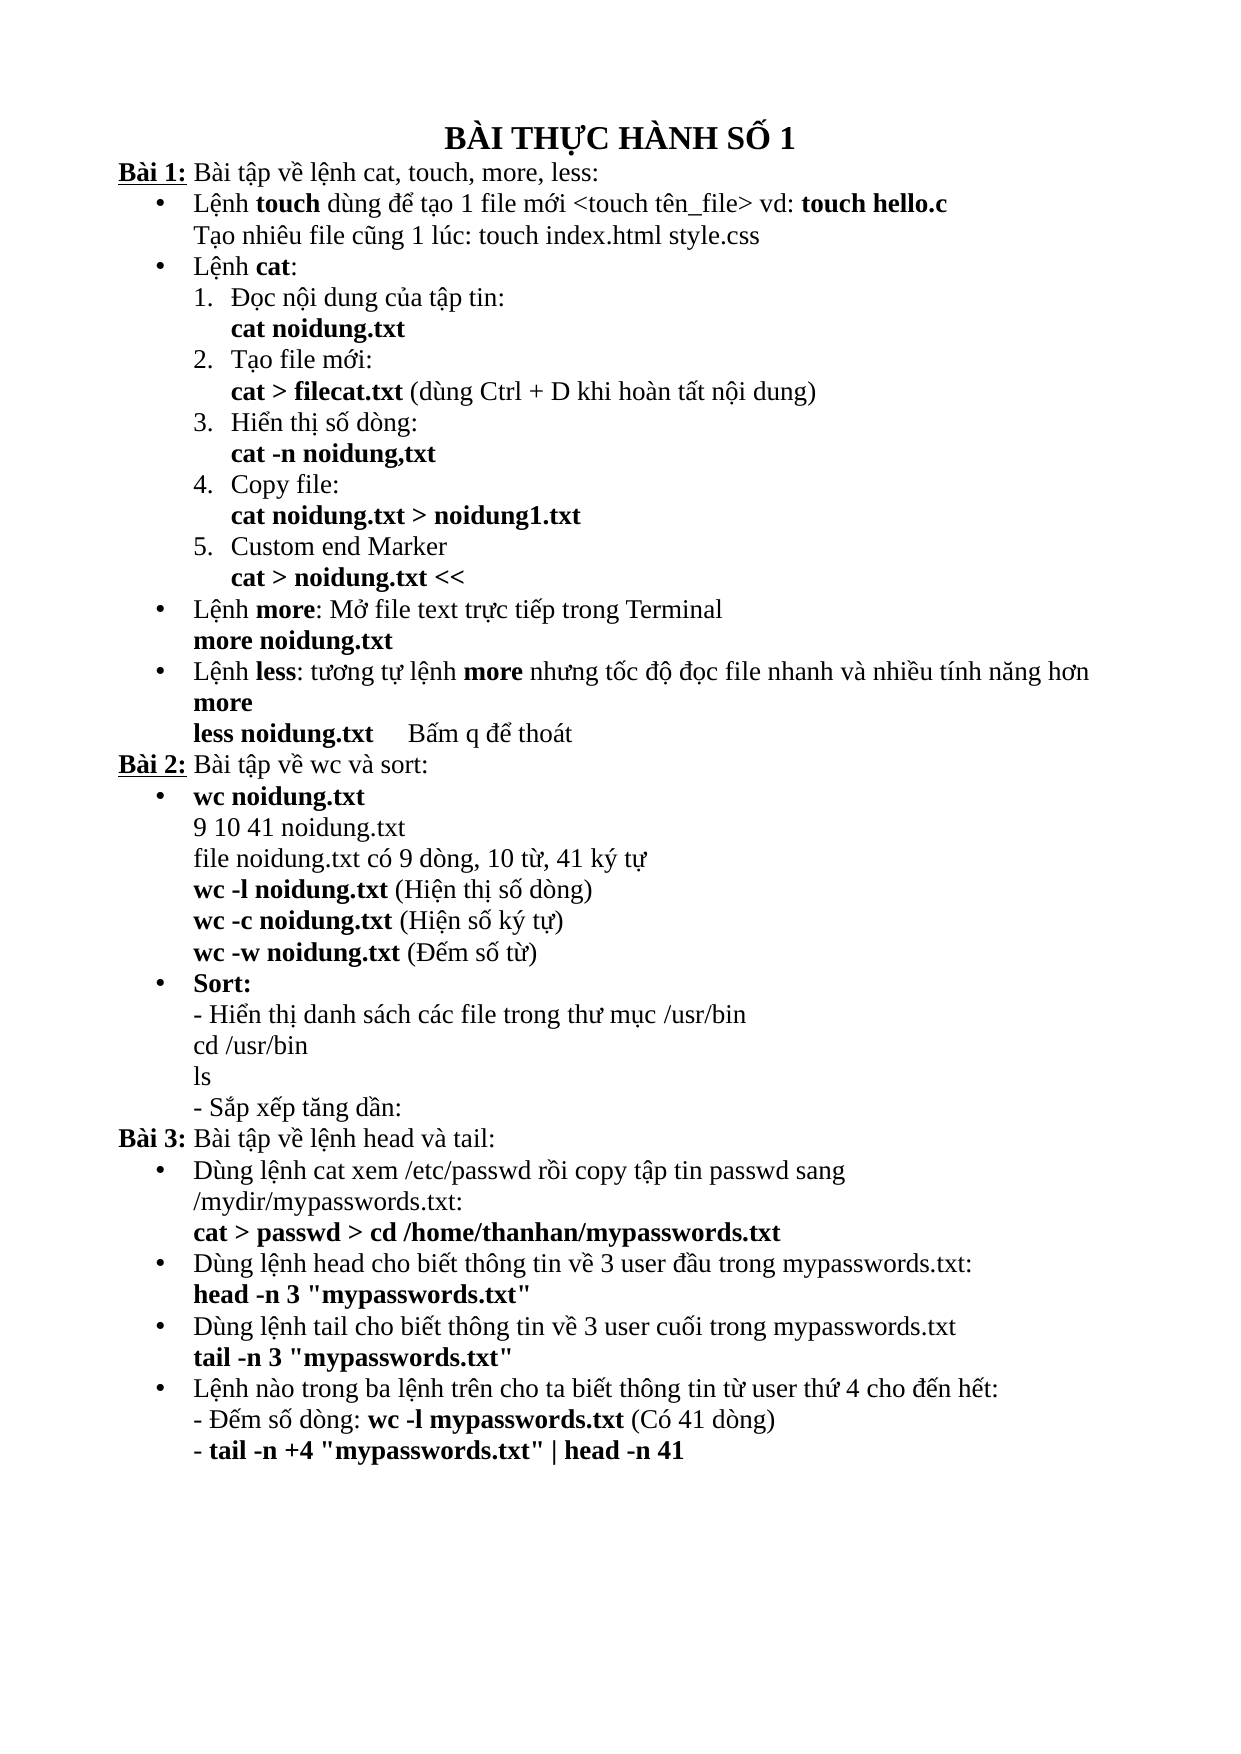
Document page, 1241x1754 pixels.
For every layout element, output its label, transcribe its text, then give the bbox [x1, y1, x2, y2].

list cat noidung.txt [193, 312, 1122, 343]
list wc -c noidung.txt (Hiện số ký tự) [156, 904, 1122, 936]
list Hiển thị số dòng: [193, 406, 1122, 437]
list wc -l noidung.txt (Hiện thị số dòng) [156, 873, 1122, 904]
list wc -w noidung.txt (Đếm số từ) [156, 936, 1122, 967]
list Lệnh nào trong ba lệnh trên cho ta biết thông tin từ user thứ 4 cho đến hết: [156, 1372, 1122, 1403]
list ls [156, 1060, 1122, 1091]
list Tạo nhiêu file cũng 1 lúc: touch index.html style.css [156, 219, 1122, 250]
list less noidung.txt Bấm q để thoát [156, 717, 1122, 749]
text Bài 2: Bài tập về wc và sort: [118, 749, 1122, 780]
list - tail -n +4 "mypasswords.txt" | head -n 41 [156, 1434, 1122, 1466]
list Dùng lệnh head cho biết thông tin về 3 user đầu trong mypasswords.txt: [156, 1247, 1122, 1278]
list Tạo file mới: [193, 343, 1122, 375]
list cat > noidung.txt << [193, 562, 1122, 593]
list 9 10 41 noidung.txt [156, 811, 1122, 842]
list - Hiển thị danh sách các file trong thư mục /usr/bin [156, 998, 1122, 1029]
list file noidung.txt có 9 dòng, 10 từ, 41 ký tự [156, 842, 1122, 873]
list - Sắp xếp tăng dần: [156, 1091, 1122, 1123]
list Đọc nội dung của tập tin: [193, 281, 1122, 312]
list - Đếm số dòng: wc -l mypasswords.txt (Có 41 dòng) [156, 1403, 1122, 1434]
list Dùng lệnh cat xem /etc/passwd rồi copy tập tin passwd sang /mydir/mypasswords.txt: [156, 1154, 1122, 1216]
text BÀI THỰC HÀNH SỐ 1 [118, 118, 1122, 156]
list more noidung.txt [156, 624, 1122, 655]
list cat > passwd > cd /home/thanhan/mypasswords.txt [156, 1216, 1122, 1247]
list Custom end Marker [193, 530, 1122, 562]
list Lệnh touch dùng để tạo 1 file mới <touch tên_file> vd: touch hello.c [156, 188, 1122, 219]
list cd /usr/bin [156, 1029, 1122, 1060]
list cat -n noidung,txt [193, 437, 1122, 468]
list wc noidung.txt [156, 780, 1122, 811]
list cat > filecat.txt (dùng Ctrl + D khi hoàn tất nội dung) [193, 375, 1122, 406]
list Dùng lệnh tail cho biết thông tin về 3 user cuối trong mypasswords.txt [156, 1310, 1122, 1341]
list Copy file: [193, 468, 1122, 499]
list cat noidung.txt > noidung1.txt [193, 499, 1122, 530]
list Sort: [156, 967, 1122, 998]
list Lệnh more: Mở file text trực tiếp trong Terminal [156, 593, 1122, 624]
list Lệnh less: tương tự lệnh more nhưng tốc độ đọc file nhanh và nhiều tính năng hơn more [156, 655, 1122, 717]
list head -n 3 "mypasswords.txt" [156, 1278, 1122, 1310]
text Bài 3: Bài tập về lệnh head và tail: [118, 1123, 1122, 1154]
text Bài 1: Bài tập về lệnh cat, touch, more, less: [118, 156, 1122, 188]
list tail -n 3 "mypasswords.txt" [156, 1341, 1122, 1372]
list Lệnh cat: [156, 250, 1122, 281]
